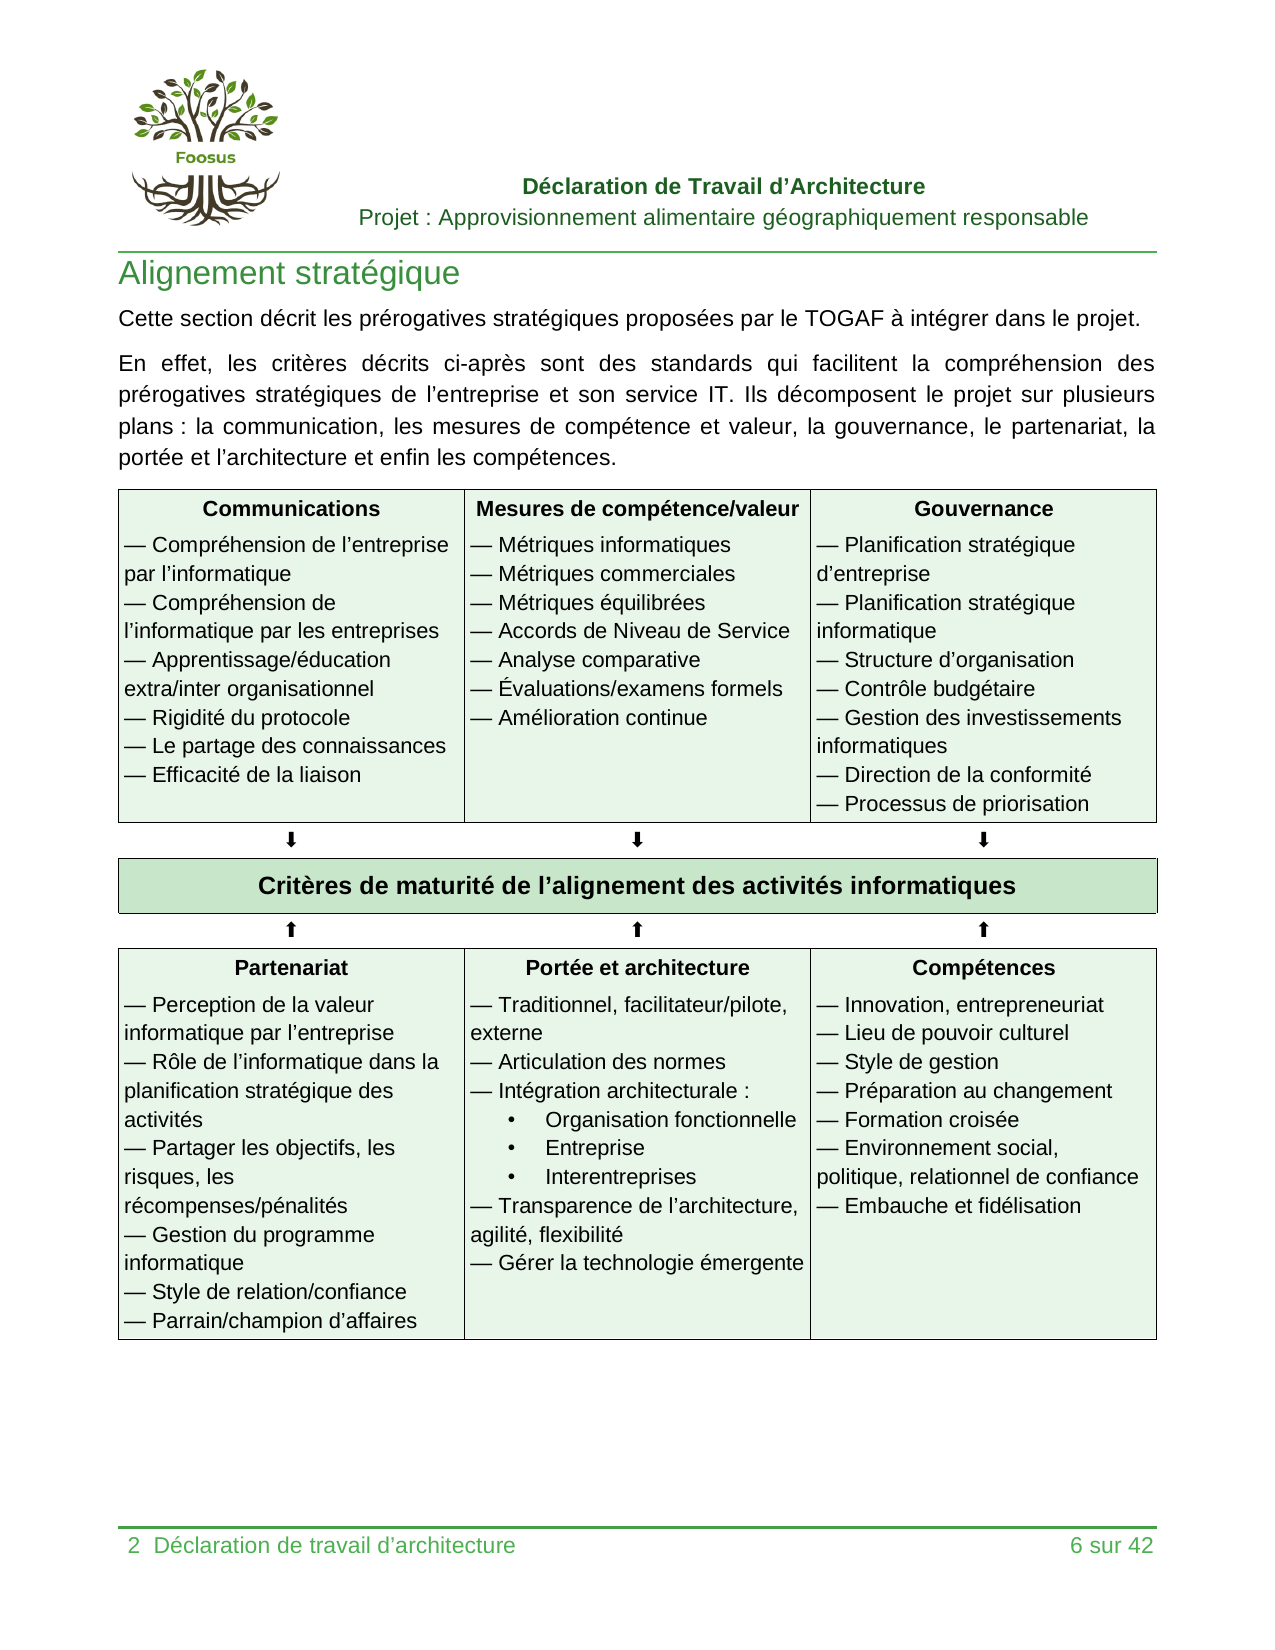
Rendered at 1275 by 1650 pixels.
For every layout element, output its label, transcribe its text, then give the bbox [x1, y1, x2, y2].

text En effet, les critères décrits ci-après sont des standards qui facilitent la compréhension des prérogatives stratégiques de l’entreprise et son service IT. Ils décomposent le projet sur plusieurs plans : la communication, les mesures de compétence et valeur, la gouvernance, le partenariat, la portée et l’architecture et enfin les compétences. [118, 350, 1157, 470]
subtitle Alignement stratégique [118, 253, 1157, 291]
table_cell — Perception de la valeur informatique par l’entreprise — Rôle de l’informatique dans la planification stratégique des activités — Partager les objectifs, les risques, les récompenses/pénalités — Gestion du programme informatique — Style de relation/confiance — Parrain/champion d’affaires [119, 986, 464, 1338]
table_cell Critères de maturité de l’alignement des activités informatiques [119, 858, 1157, 913]
table_header Gouvernance [811, 490, 1156, 526]
table_cell — Planification stratégique d’entreprise — Planification stratégique informatique — Structure d’organisation — Contrôle budgétaire — Gestion des investissements informatiques — Direction de la conformité — Processus de priorisation [811, 526, 1156, 822]
table_cell ⬆️ [811, 913, 1157, 948]
table_cell — Innovation, entrepreneuriat — Lieu de pouvoir culturel — Style de gestion — Préparation au changement — Formation croisée — Environnement social, politique, relationnel de confiance — Embauche et fidélisation [811, 986, 1156, 1338]
table_cell Compétences [811, 949, 1156, 986]
table_cell ⬇️ [118, 823, 464, 858]
table_cell ⬆️ [464, 914, 811, 948]
table_cell — Compréhension de l’entreprise par l’informatique — Compréhension de l’informatique par les entreprises — Apprentissage/éducation extra/inter organisationnel — Rigidité du protocole — Le partage des connaissances — Efficacité de la liaison [119, 526, 464, 822]
table_cell ⬇️ [811, 823, 1157, 858]
table_cell ⬇️ [464, 823, 811, 858]
table_cell — Métriques informatiques — Métriques commerciales — Métriques équilibrées — Accords de Niveau de Service — Analyse comparative — Évaluations/examens formels — Amélioration continue [465, 526, 810, 822]
table_cell — Traditionnel, facilitateur/pilote, externe — Articulation des normes — Intégration architecturale : Organisation fonctionnelle Entreprise Interentreprises — Transparence de l’architecture, agilité, flexibilité — Gérer la technologie émergente [465, 986, 810, 1338]
table_header Communications [119, 490, 464, 526]
text Cette section décrit les prérogatives stratégiques proposées par le TOGAF à intégrer dans le projet. [118, 304, 1157, 331]
table_cell ⬆️ [118, 913, 464, 948]
table_cell Portée et architecture [465, 949, 810, 986]
picture [123, 64, 288, 231]
table_header Mesures de compétence/valeur [465, 490, 810, 526]
table_cell Partenariat [119, 949, 464, 986]
